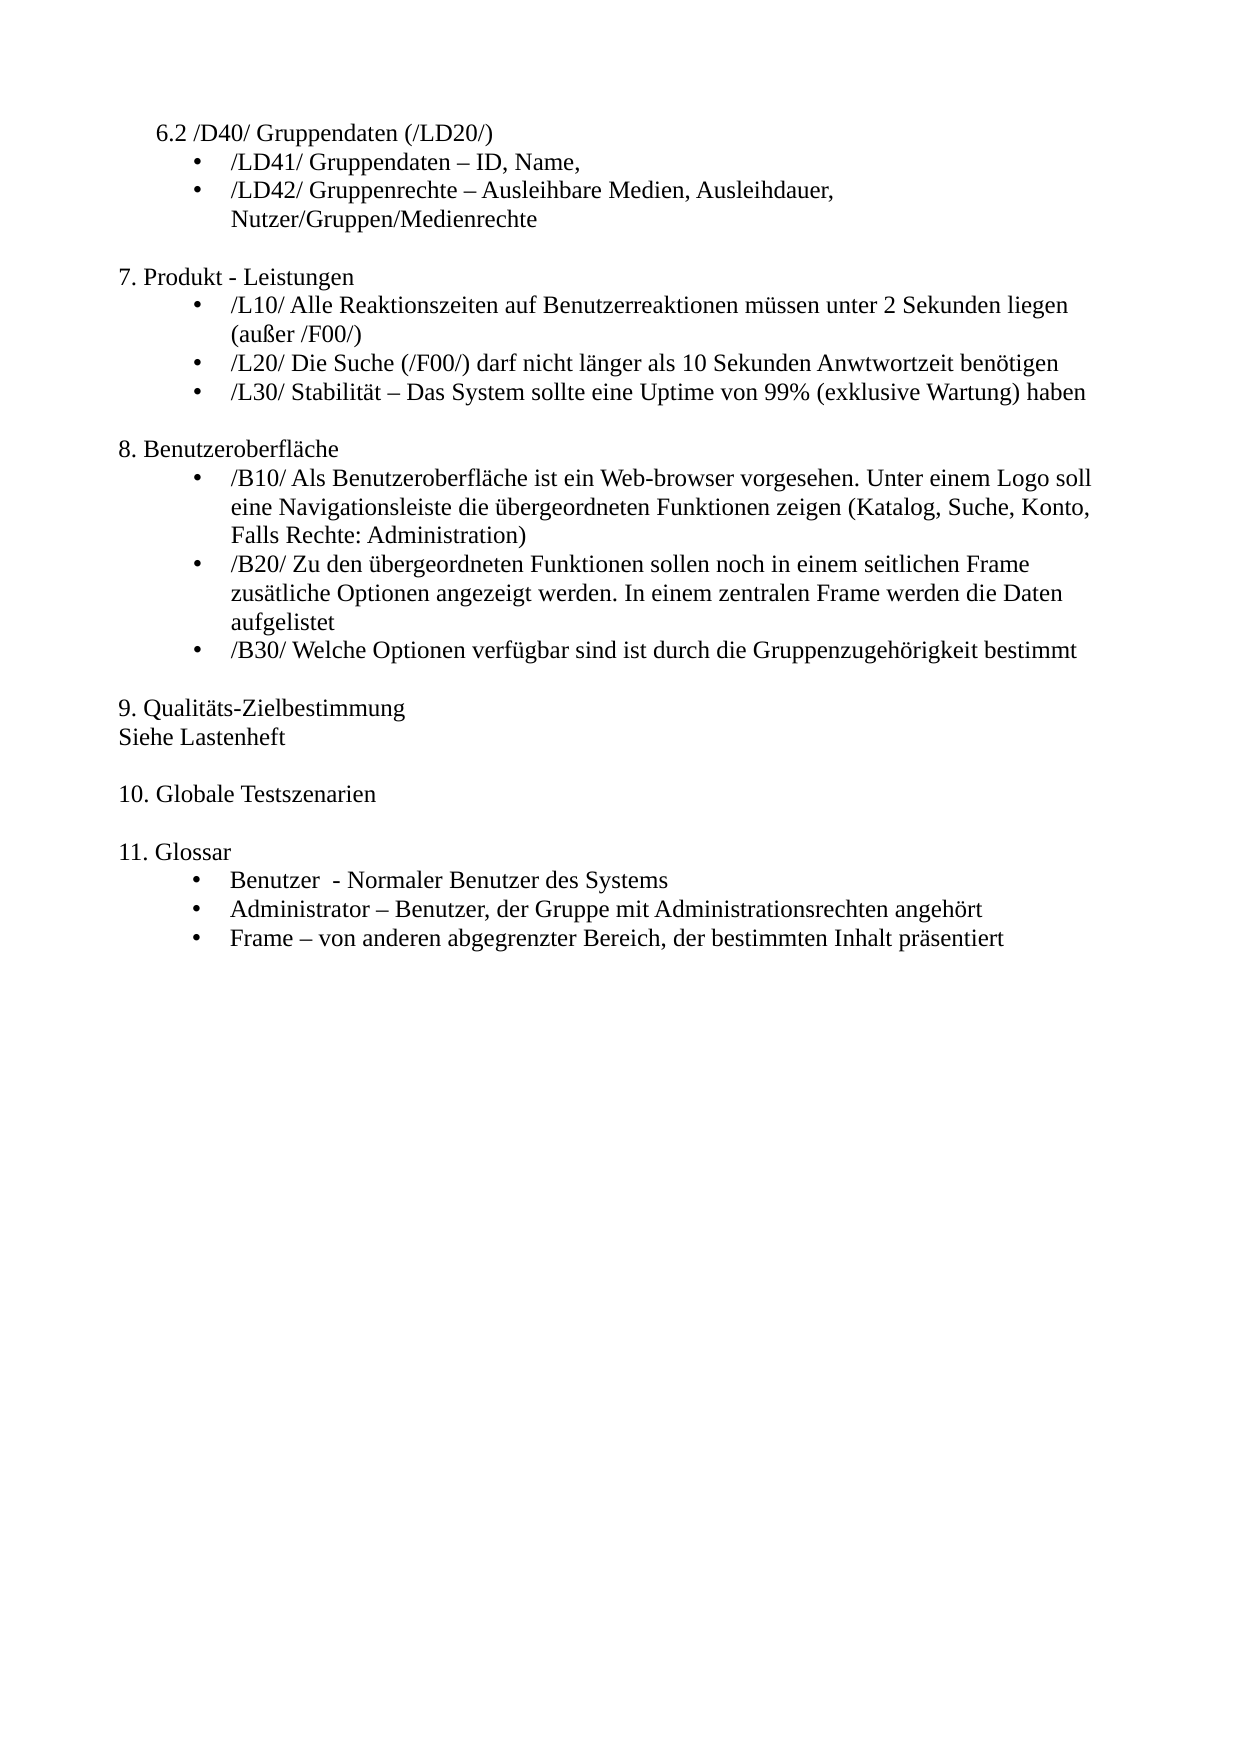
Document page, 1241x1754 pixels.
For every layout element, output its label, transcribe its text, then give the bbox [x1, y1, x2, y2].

list /LD42/ Gruppenrechte – Ausleihbare Medien, Ausleihdauer, Nutzer/Gruppen/Medienrechte [193, 176, 1122, 233]
list /L30/ Stabilität – Das System sollte eine Uptime von 99% (exklusive Wartung) haben [193, 377, 1122, 406]
text 7. Produkt - Leistungen [118, 262, 1122, 291]
text 11. Glossar [118, 837, 1122, 866]
list /B30/ Welche Optionen verfügbar sind ist durch die Gruppenzugehörigkeit bestimmt [193, 636, 1122, 664]
list Benutzer - Normaler Benutzer des Systems [192, 866, 1122, 894]
list Frame – von anderen abgegrenzter Bereich, der bestimmten Inhalt präsentiert [192, 923, 1122, 952]
text 9. Qualitäts-Zielbestimmung [118, 693, 1122, 722]
list /L20/ Die Suche (/F00/) darf nicht länger als 10 Sekunden Anwtwortzeit benötigen [193, 348, 1122, 377]
text 8. Benutzeroberfläche [118, 434, 1122, 463]
text 10. Globale Testszenarien [118, 779, 1122, 808]
text Siehe Lastenheft [118, 722, 1122, 751]
list /B10/ Als Benutzeroberfläche ist ein Web-browser vorgesehen. Unter einem Logo soll eine Navigationsleiste die übergeordneten Funktionen zeigen (Katalog, Suche, Konto, Falls Rechte: Administration) [193, 463, 1122, 549]
list /LD41/ Gruppendaten – ID, Name, [193, 147, 1122, 176]
list /B20/ Zu den übergeordneten Funktionen sollen noch in einem seitlichen Frame zusätliche Optionen angezeigt werden. In einem zentralen Frame werden die Daten aufgelistet [193, 549, 1122, 636]
list Administrator – Benutzer, der Gruppe mit Administrationsrechten angehört [192, 894, 1122, 923]
list /L10/ Alle Reaktionszeiten auf Benutzerreaktionen müssen unter 2 Sekunden liegen (außer /F00/) [193, 291, 1122, 348]
text 6.2 /D40/ Gruppendaten (/LD20/) [118, 118, 1122, 147]
